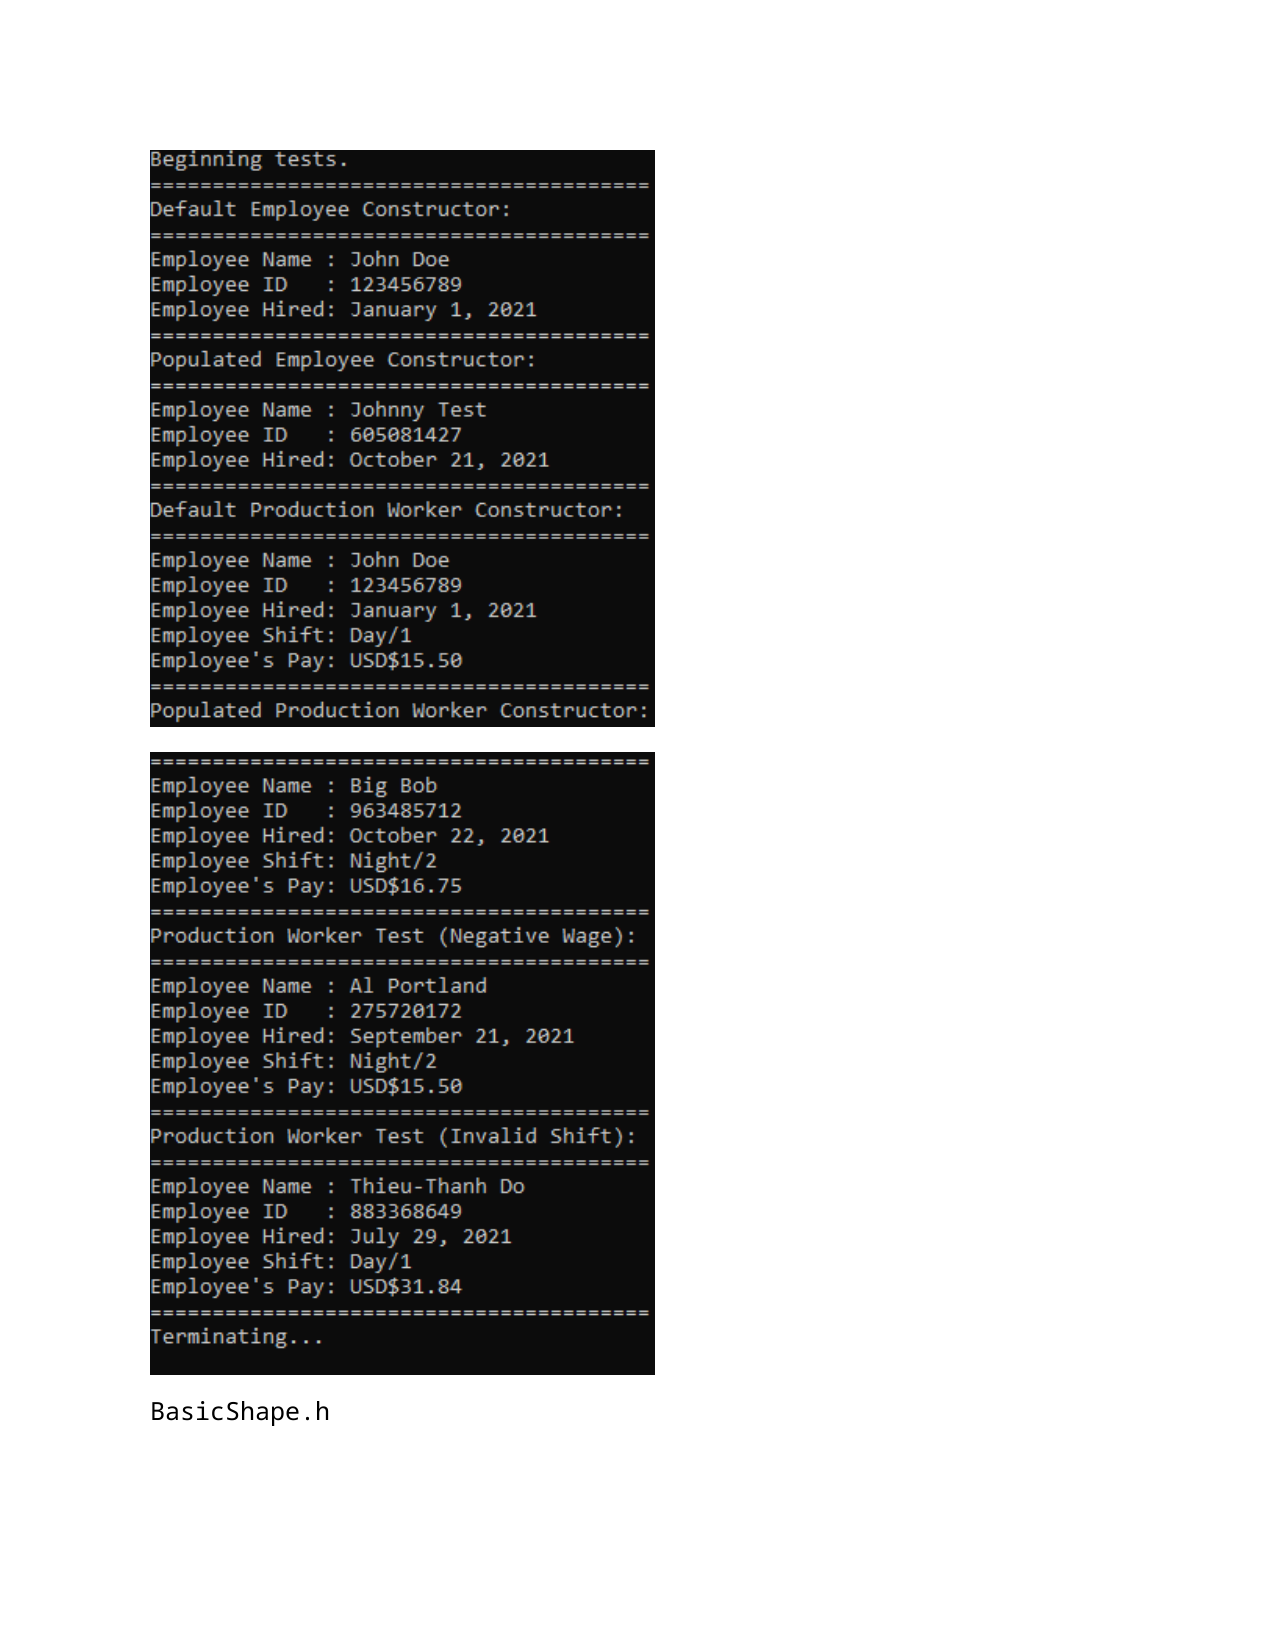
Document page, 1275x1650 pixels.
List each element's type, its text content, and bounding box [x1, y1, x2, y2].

picture [150, 752, 655, 1375]
text BasicShape.h [150, 1393, 1125, 1427]
picture [150, 150, 655, 727]
